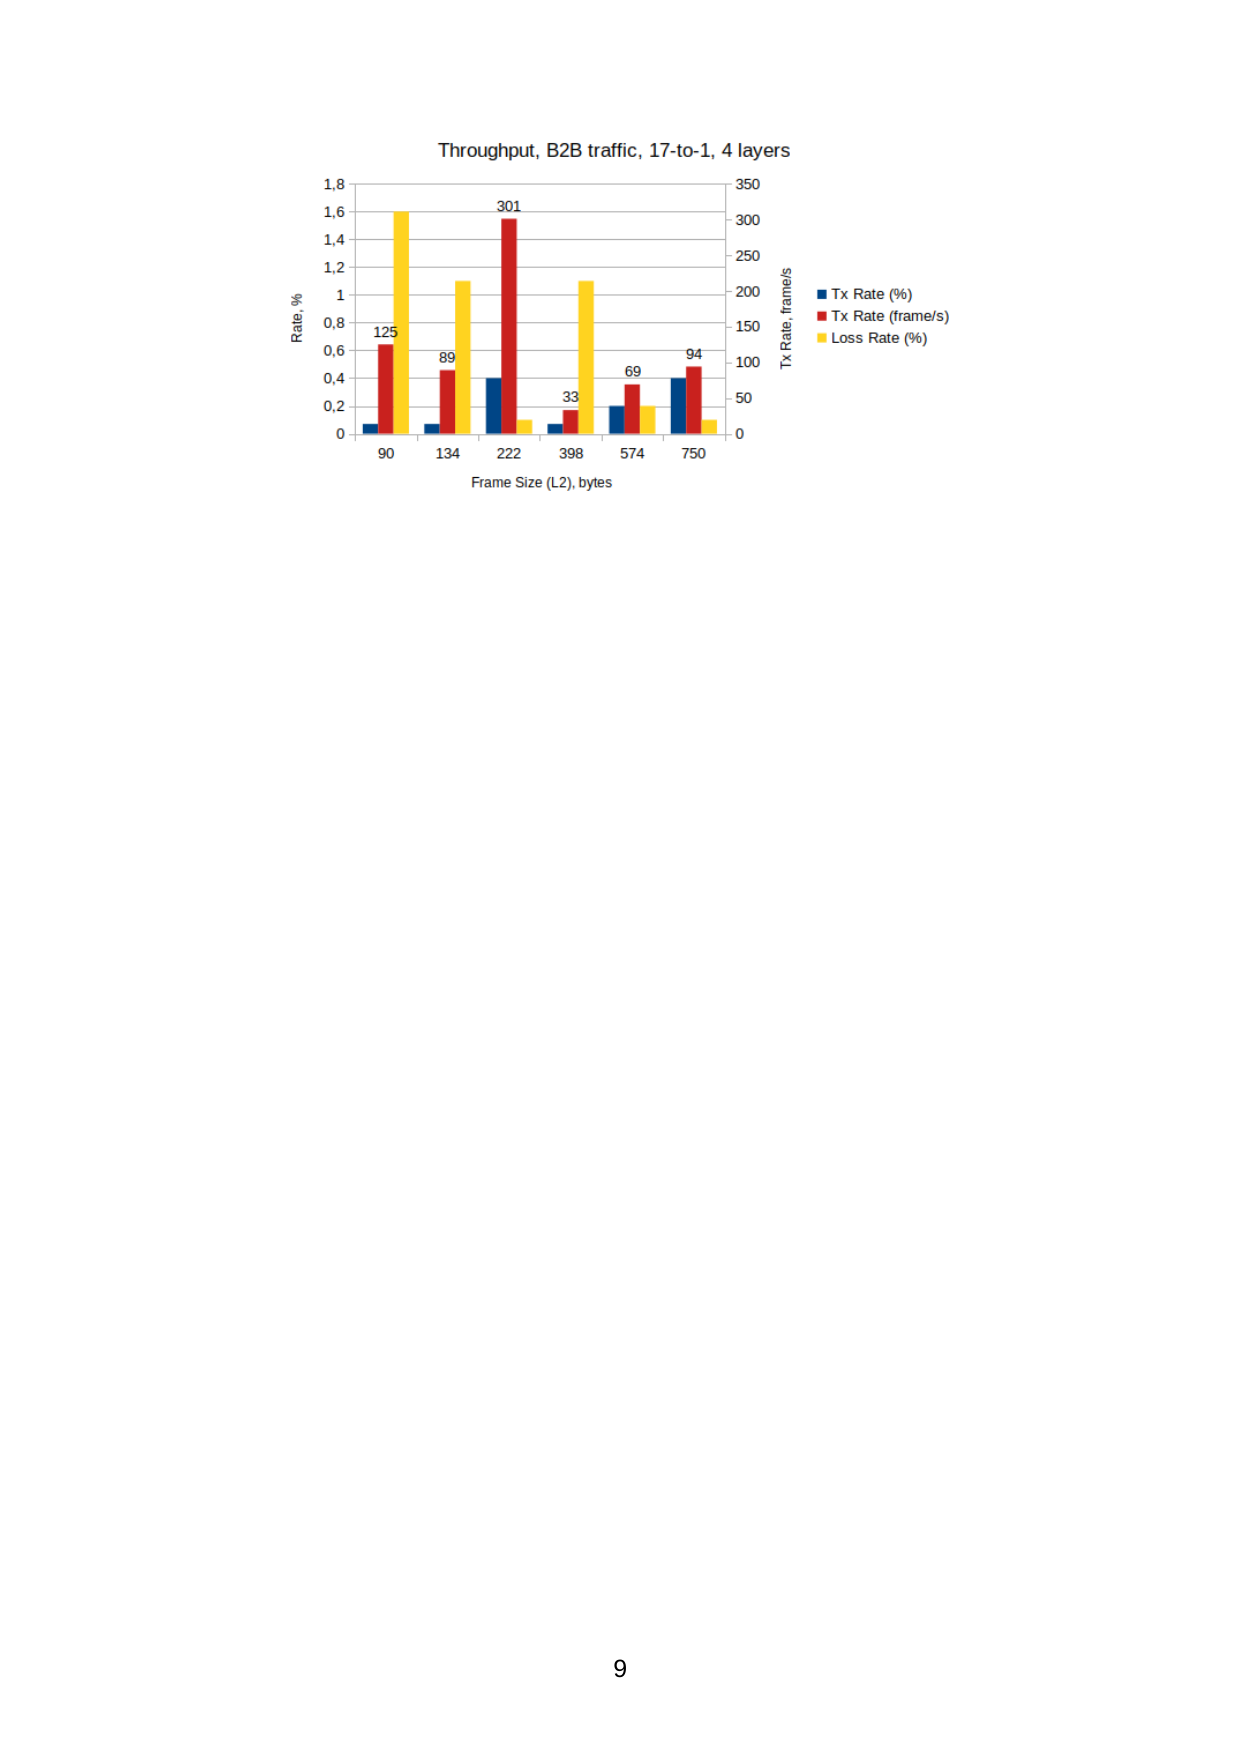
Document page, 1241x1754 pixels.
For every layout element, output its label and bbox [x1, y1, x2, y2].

picture [266, 120, 964, 514]
